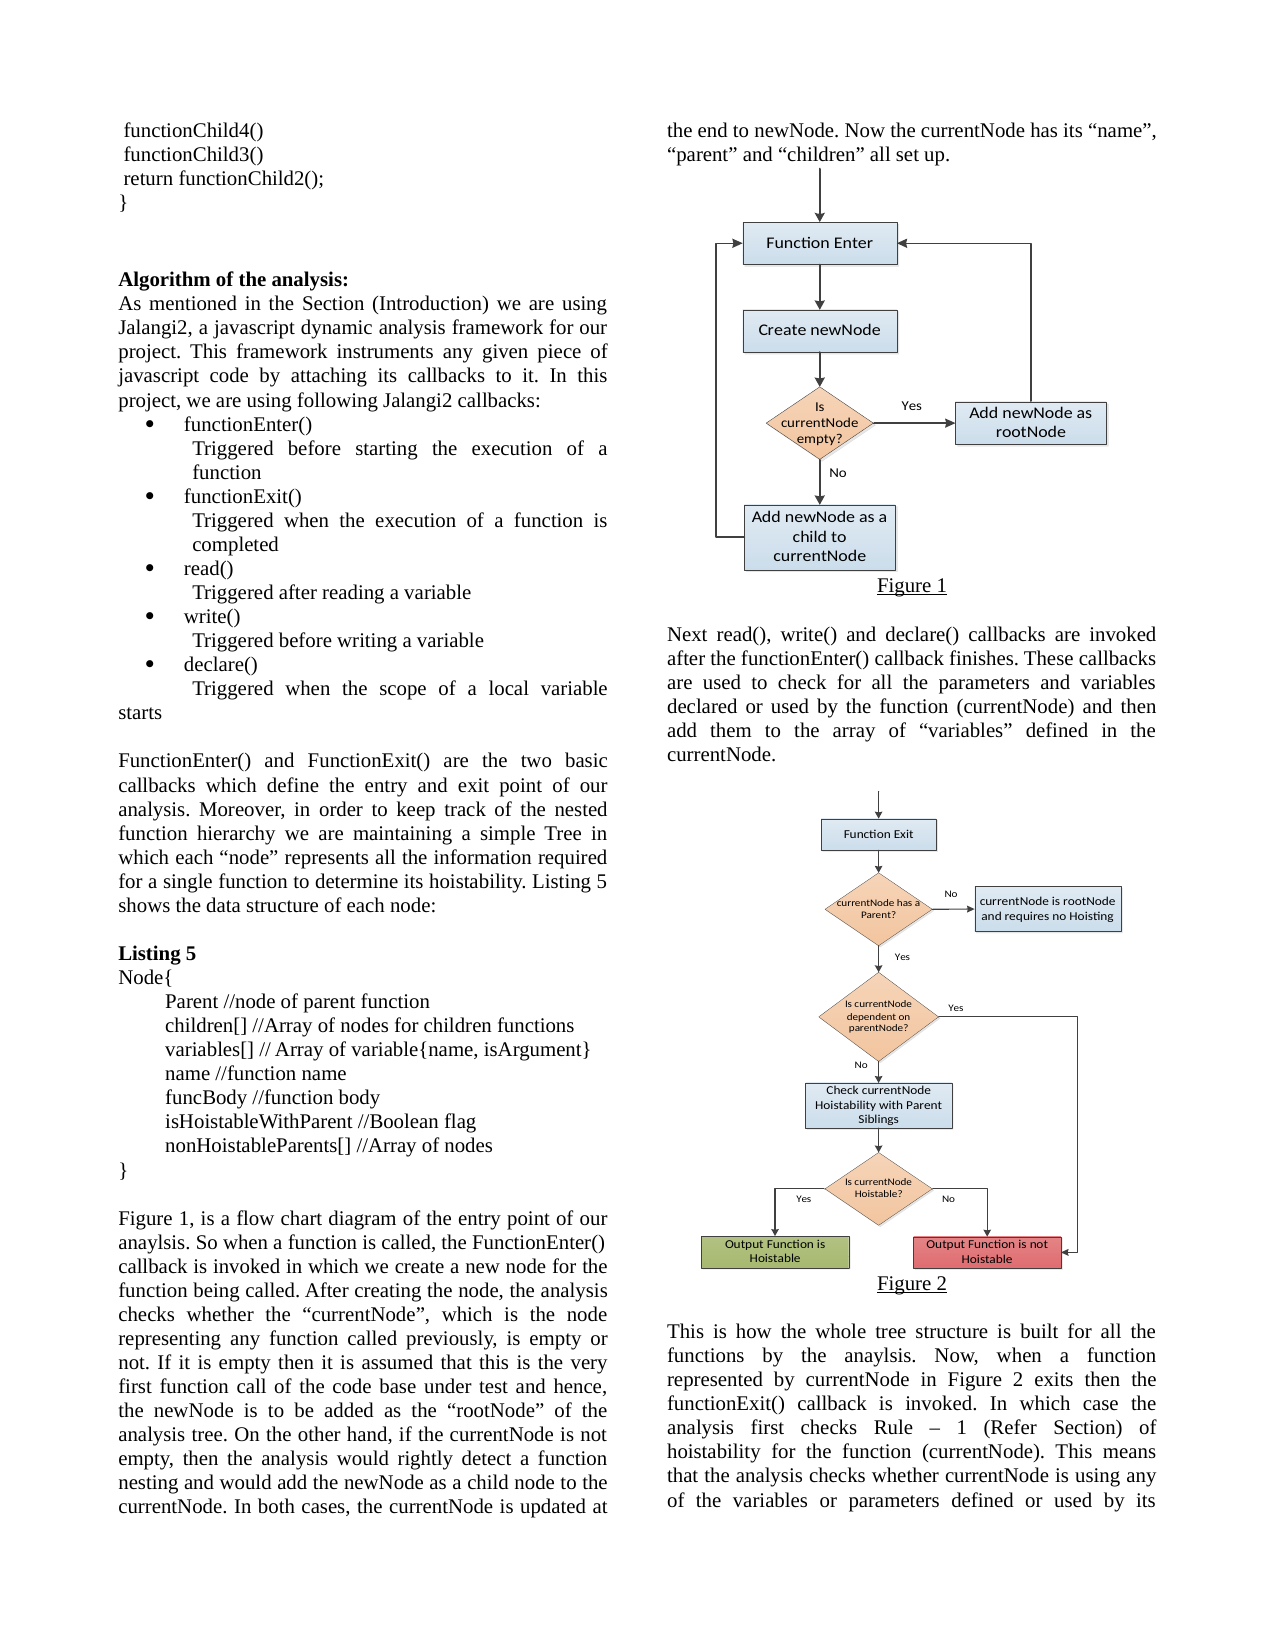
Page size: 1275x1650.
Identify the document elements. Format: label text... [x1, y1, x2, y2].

text Parent //node of parent function [118, 989, 608, 1013]
text functionChild4() functionChild3() return functionChild2(); } [118, 118, 608, 214]
text FunctionEnter() and FunctionExit() are the two basic callbacks which define the entry and exit point of our analysis. Moreover, in order to keep track of the nested function hierarchy we are maintaining a simple Tree in which each “node” represents all the information required for a single function to determine its hoistability. Listing 5 shows the data structure of each node: [118, 748, 608, 917]
text Triggered before writing a variable [118, 628, 608, 652]
list functionExit() [146, 484, 608, 508]
text Node{ [118, 965, 608, 989]
text Triggered after reading a variable [118, 580, 608, 604]
text This is how the whole tree structure is built for all the functions by the anaylsis. Now, when a function represented by currentNode in Figure 2 exits then the functionExit() callback is invoked. In which case the analysis first checks Rule – 1 (Refer Section) of hoistability for the function (currentNode). This means that the analysis checks whether currentNode is using any of the variables or parameters defined or used by its [667, 1319, 1157, 1512]
text name //function name [118, 1061, 608, 1085]
list declare() [146, 652, 608, 676]
text Algorithm of the analysis: [118, 267, 608, 291]
text Figure 1, is a flow chart diagram of the entry point of our anaylsis. So when a function is called, the FunctionEnter() [118, 1206, 608, 1254]
text Triggered when the scope of a local variable starts [118, 676, 608, 724]
text Figure 1 [667, 573, 1157, 597]
text Figure 2 [667, 1271, 1157, 1295]
text the end to newNode. Now the currentNode has its “name”, “parent” and “children” all set up. [667, 118, 1157, 166]
text Triggered when the execution of a function is completed [192, 508, 608, 556]
text children[] //Array of nodes for children functions [118, 1013, 608, 1037]
text funcBody //function body [118, 1085, 608, 1109]
text nonHoistableParents[] //Array of nodes [118, 1133, 608, 1157]
text callback is invoked in which we create a new node for the function being called. After creating the node, the analysis checks whether the “currentNode”, which is the node representing any function called previously, is empty or not. If it is empty then it is assumed that this is the very first function call of the code base under test and hence, the newNode is to be added as the “rootNode” of the analysis tree. On the other hand, if the currentNode is not empty, then the analysis would rightly detect a function nesting and would add the newNode as a child node to the currentNode. In both cases, the currentNode is updated at [118, 1254, 608, 1518]
text As mentioned in the Section (Introduction) we are using Jalangi2, a javascript dynamic analysis framework for our project. This framework instruments any given piece of javascript code by attaching its callbacks to it. In this project, we are using following Jalangi2 callbacks: [118, 291, 608, 412]
list write() [146, 604, 608, 628]
text Listing 5 [118, 941, 608, 965]
text } [118, 1157, 608, 1182]
text isHoistableWithParent //Boolean flag [118, 1109, 608, 1133]
text Next read(), write() and declare() callbacks are invoked after the functionEnter() callback finishes. These callbacks are used to check for all the parameters and variables declared or used by the function (currentNode) and then add them to the array of “variables” defined in the currentNode. [667, 621, 1157, 766]
list functionEnter() [146, 412, 608, 436]
text variables[] // Array of variable{name, isArgument} [118, 1037, 608, 1061]
list read() [146, 556, 608, 580]
text Triggered before starting the execution of a function [192, 436, 608, 484]
